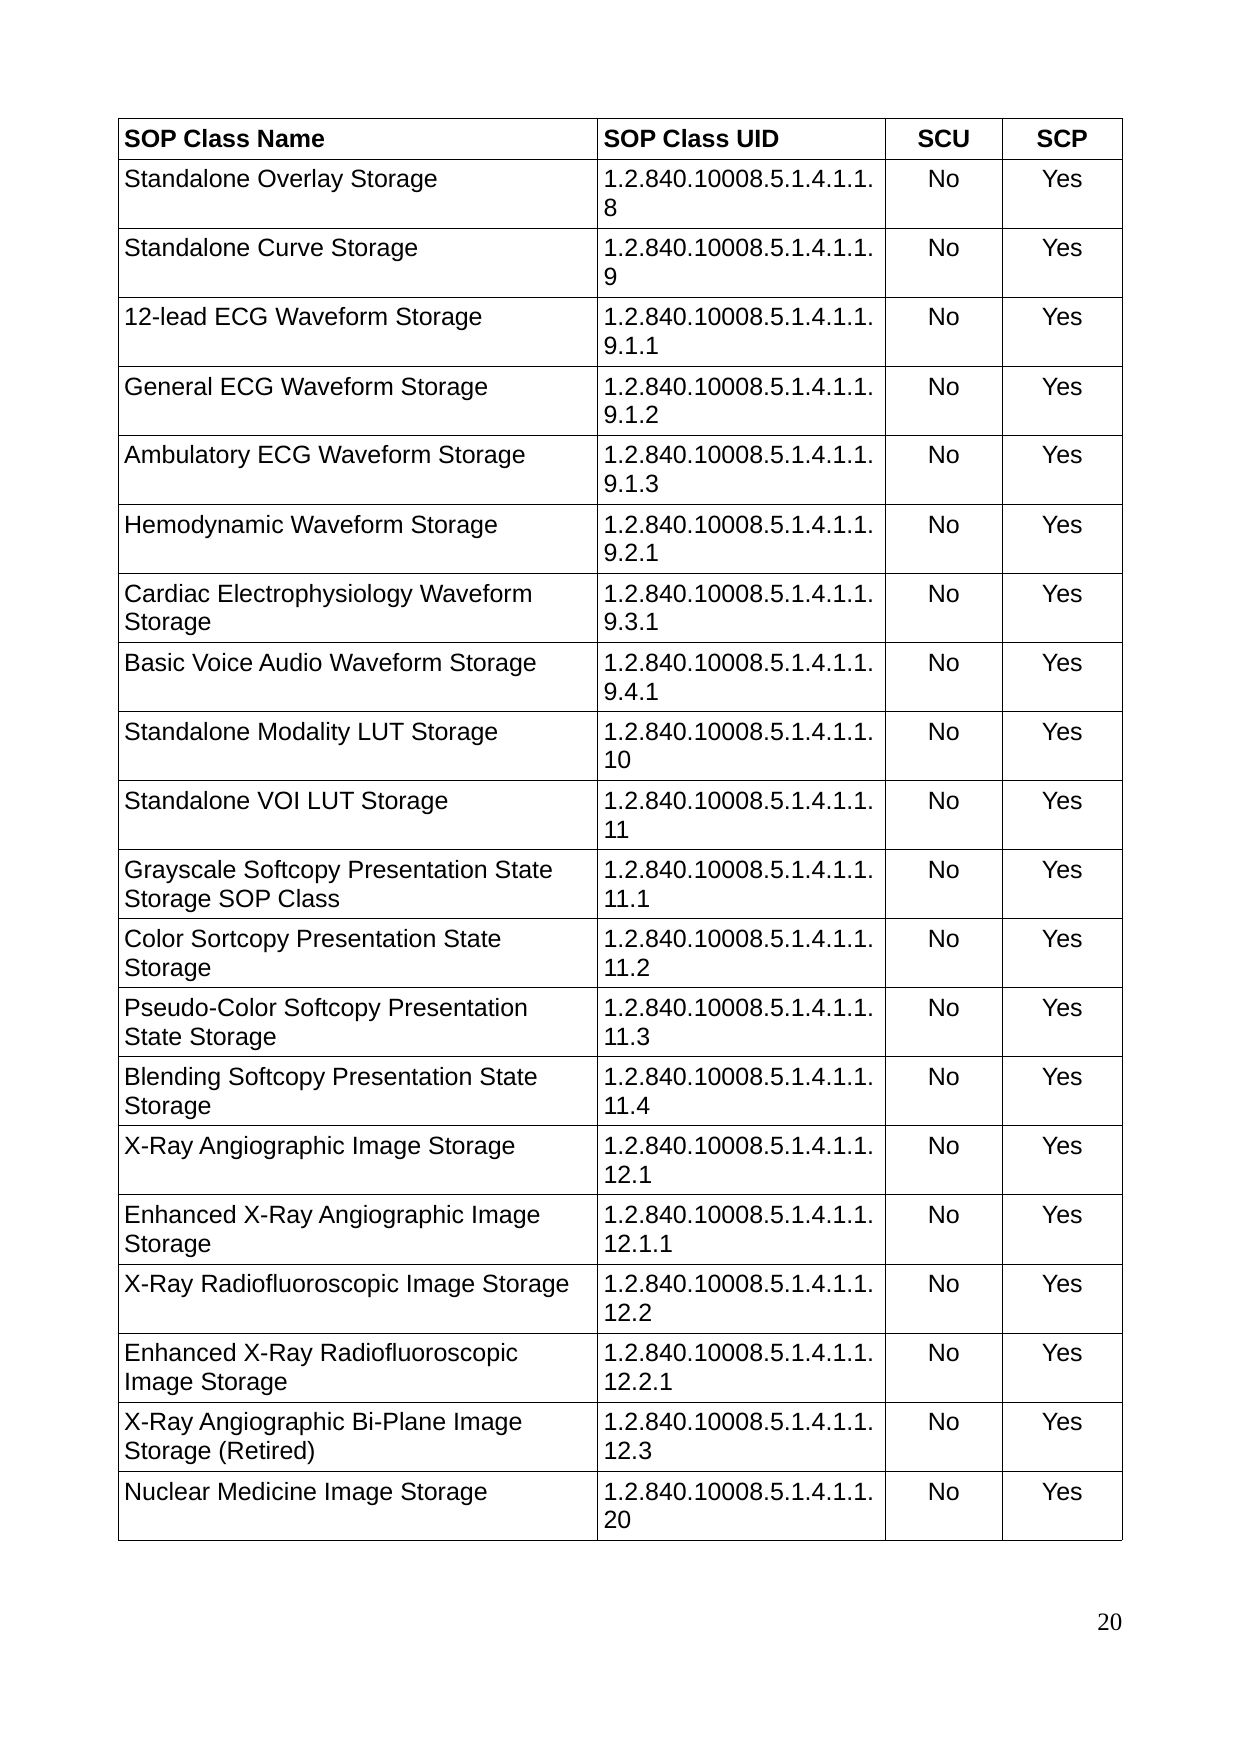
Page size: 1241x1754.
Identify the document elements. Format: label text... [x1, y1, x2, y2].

table_cell Yes [1003, 367, 1122, 435]
table_cell Yes [1003, 1126, 1122, 1194]
table_cell Standalone VOI LUT Storage [119, 781, 597, 849]
table_cell 1.2.840.10008.5.1.4.1.1. 12.2.1 [598, 1334, 885, 1402]
table_cell No [886, 1057, 1002, 1125]
table_cell No [886, 1195, 1002, 1263]
table_cell Enhanced X-Ray Radiofluoroscopic Image Storage [119, 1334, 597, 1402]
table_cell Yes [1003, 574, 1122, 642]
table_cell 1.2.840.10008.5.1.4.1.1.11.3 [598, 988, 885, 1056]
table_cell Yes [1003, 436, 1122, 504]
table_cell No [886, 919, 1002, 987]
table_cell Standalone Curve Storage [119, 229, 597, 297]
table_cell Yes [1003, 1403, 1122, 1471]
table_cell Yes [1003, 643, 1122, 711]
table_cell No [886, 712, 1002, 780]
table_header SOP Class Name [119, 119, 597, 158]
table_cell 1.2.840.10008.5.1.4.1.1.9.3.1 [598, 574, 885, 642]
table_cell No [886, 298, 1002, 366]
table_cell No [886, 160, 1002, 227]
table_cell No [886, 367, 1002, 435]
table_cell Yes [1003, 229, 1122, 297]
table_cell 1.2.840.10008.5.1.4.1.1.11.4 [598, 1057, 885, 1125]
table_cell Yes [1003, 1057, 1122, 1125]
table_cell 1.2.840.10008.5.1.4.1.1.9.1.2 [598, 367, 885, 435]
table_cell Yes [1003, 1334, 1122, 1402]
table_cell No [886, 229, 1002, 297]
table_cell Yes [1003, 988, 1122, 1056]
table_header SOP Class UID [598, 119, 885, 158]
table_cell No [886, 436, 1002, 504]
table_cell Yes [1003, 1195, 1122, 1263]
table_cell Cardiac Electrophysiology Waveform Storage [119, 574, 597, 642]
table_cell Yes [1003, 850, 1122, 918]
table_cell No [886, 643, 1002, 711]
table_cell No [886, 1334, 1002, 1402]
table_cell No [886, 505, 1002, 573]
table_header SCU [886, 119, 1002, 158]
table_cell 1.2.840.10008.5.1.4.1.1.9.2.1 [598, 505, 885, 573]
table_cell Standalone Modality LUT Storage [119, 712, 597, 780]
table_cell General ECG Waveform Storage [119, 367, 597, 435]
table_cell Yes [1003, 1265, 1122, 1332]
table_cell No [886, 1126, 1002, 1194]
table_cell Ambulatory ECG Waveform Storage [119, 436, 597, 504]
table_cell 1.2.840.10008.5.1.4.1.1.8 [598, 160, 885, 227]
table_cell 12-lead ECG Waveform Storage [119, 298, 597, 366]
table_cell 1.2.840.10008.5.1.4.1.1.11 [598, 781, 885, 849]
table_cell Yes [1003, 781, 1122, 849]
table_cell Standalone Overlay Storage [119, 160, 597, 227]
table_cell X-Ray Angiographic Image Storage [119, 1126, 597, 1194]
table_cell 1.2.840.10008.5.1.4.1.1. 12.1.1 [598, 1195, 885, 1263]
table_cell 1.2.840.10008.5.1.4.1.1. 20 [598, 1472, 885, 1540]
table_cell X-Ray Radiofluoroscopic Image Storage [119, 1265, 597, 1332]
table_cell Yes [1003, 505, 1122, 573]
table_cell 1.2.840.10008.5.1.4.1.1.9 [598, 229, 885, 297]
table_cell Nuclear Medicine Image Storage [119, 1472, 597, 1540]
table_cell Enhanced X-Ray Angiographic Image Storage [119, 1195, 597, 1263]
table_cell No [886, 1472, 1002, 1540]
table_cell Yes [1003, 919, 1122, 987]
table_cell 1.2.840.10008.5.1.4.1.1.11.2 [598, 919, 885, 987]
table_cell X-Ray Angiographic Bi-Plane Image Storage (Retired) [119, 1403, 597, 1471]
table_cell 1.2.840.10008.5.1.4.1.1.9.4.1 [598, 643, 885, 711]
table_cell Yes [1003, 160, 1122, 227]
table_header SCP [1003, 119, 1122, 158]
table_cell 1.2.840.10008.5.1.4.1.1. 12.1 [598, 1126, 885, 1194]
table_cell 1.2.840.10008.5.1.4.1.1. 11.1 [598, 850, 885, 918]
table_cell No [886, 988, 1002, 1056]
table_cell No [886, 1403, 1002, 1471]
table_cell Blending Softcopy Presentation State Storage [119, 1057, 597, 1125]
table_cell Basic Voice Audio Waveform Storage [119, 643, 597, 711]
table_cell 1.2.840.10008.5.1.4.1.1.9.1.3 [598, 436, 885, 504]
table_cell No [886, 1265, 1002, 1332]
table_cell No [886, 781, 1002, 849]
table_cell No [886, 850, 1002, 918]
table_cell Yes [1003, 1472, 1122, 1540]
table_cell Yes [1003, 712, 1122, 780]
table_cell Color Sortcopy Presentation State Storage [119, 919, 597, 987]
table_cell Grayscale Softcopy Presentation State Storage SOP Class [119, 850, 597, 918]
table_cell No [886, 574, 1002, 642]
table_cell 1.2.840.10008.5.1.4.1.1. 12.2 [598, 1265, 885, 1332]
table_cell Yes [1003, 298, 1122, 366]
table_cell 1.2.840.10008.5.1.4.1.1.10 [598, 712, 885, 780]
table_cell Pseudo-Color Softcopy Presentation State Storage [119, 988, 597, 1056]
table_cell 1.2.840.10008.5.1.4.1.1.9.1.1 [598, 298, 885, 366]
table_cell Hemodynamic Waveform Storage [119, 505, 597, 573]
table_cell 1.2.840.10008.5.1.4.1.1. 12.3 [598, 1403, 885, 1471]
